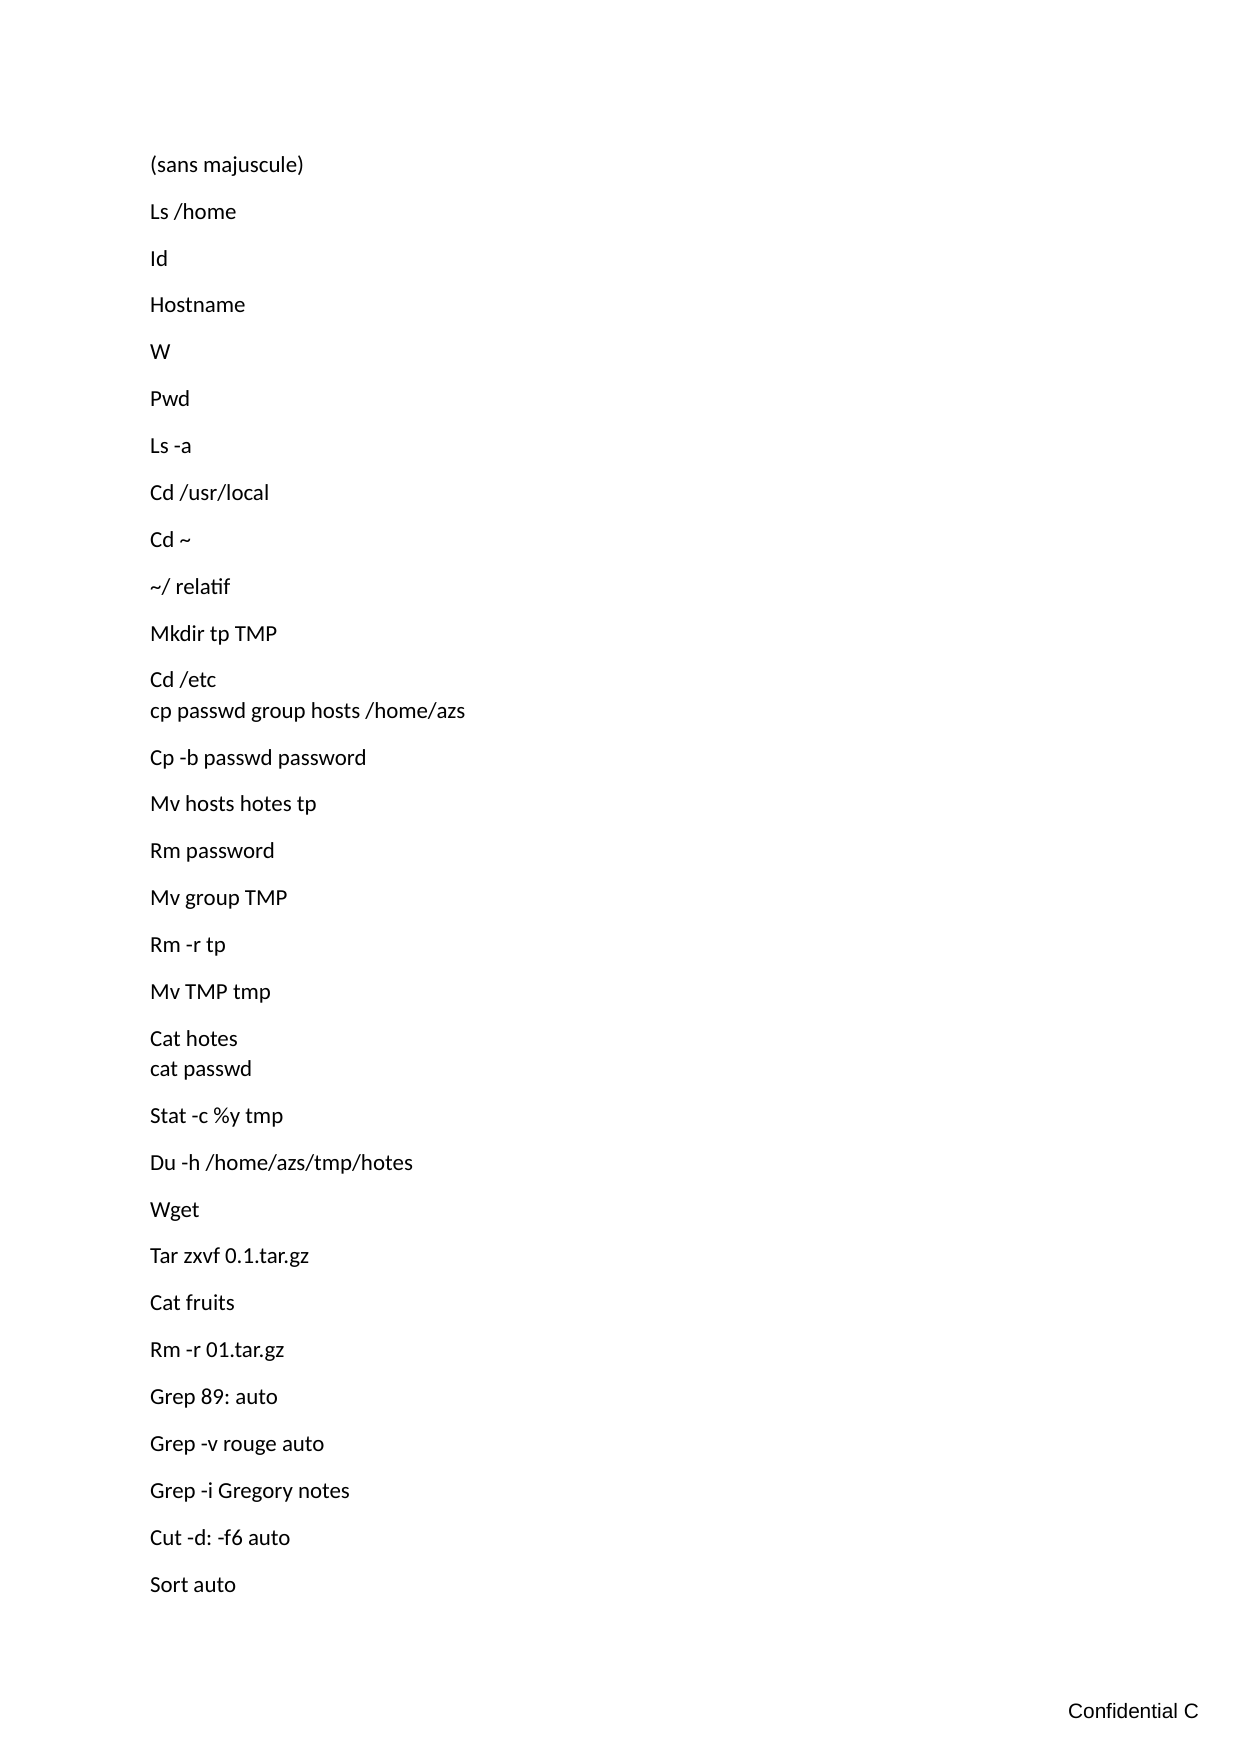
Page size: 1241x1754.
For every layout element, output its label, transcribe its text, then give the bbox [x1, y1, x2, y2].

text Cut -d: -f6 auto [150, 1523, 1090, 1551]
text Tar zxvf 0.1.tar.gz [150, 1242, 1090, 1270]
text Id [150, 244, 1090, 272]
text Pwd [150, 384, 1090, 412]
text Ls -a [150, 431, 1090, 459]
text Rm -r tp [150, 930, 1090, 958]
text Ls /home [150, 197, 1090, 225]
text W [150, 337, 1090, 366]
text Du -h /home/azs/tmp/hotes [150, 1148, 1090, 1176]
text Cat fruits [150, 1288, 1090, 1317]
text Hostname [150, 291, 1090, 319]
text Grep -i Gregory notes [150, 1476, 1090, 1504]
text Stat -c %y tmp [150, 1101, 1090, 1129]
text Mv TMP tmp [150, 977, 1090, 1005]
text Rm -r 01.tar.gz [150, 1335, 1090, 1363]
text Grep 89: auto [150, 1382, 1090, 1410]
text Cat hotes cat passwd [150, 1024, 1090, 1082]
text Rm password [150, 836, 1090, 864]
text Mv group TMP [150, 883, 1090, 911]
text Cd /usr/local [150, 478, 1090, 506]
text Mv hosts hotes tp [150, 789, 1090, 818]
text Cd /etc cp passwd group hosts /home/azs [150, 666, 1090, 724]
text ~/ relatif [150, 572, 1090, 600]
text (sans majuscule) [150, 150, 1090, 178]
text Wget [150, 1195, 1090, 1223]
text Cd ~ [150, 525, 1090, 553]
text Grep -v rouge auto [150, 1429, 1090, 1457]
text Sort auto [150, 1570, 1090, 1598]
text Mkdir tp TMP [150, 619, 1090, 647]
text Cp -b passwd password [150, 743, 1090, 771]
